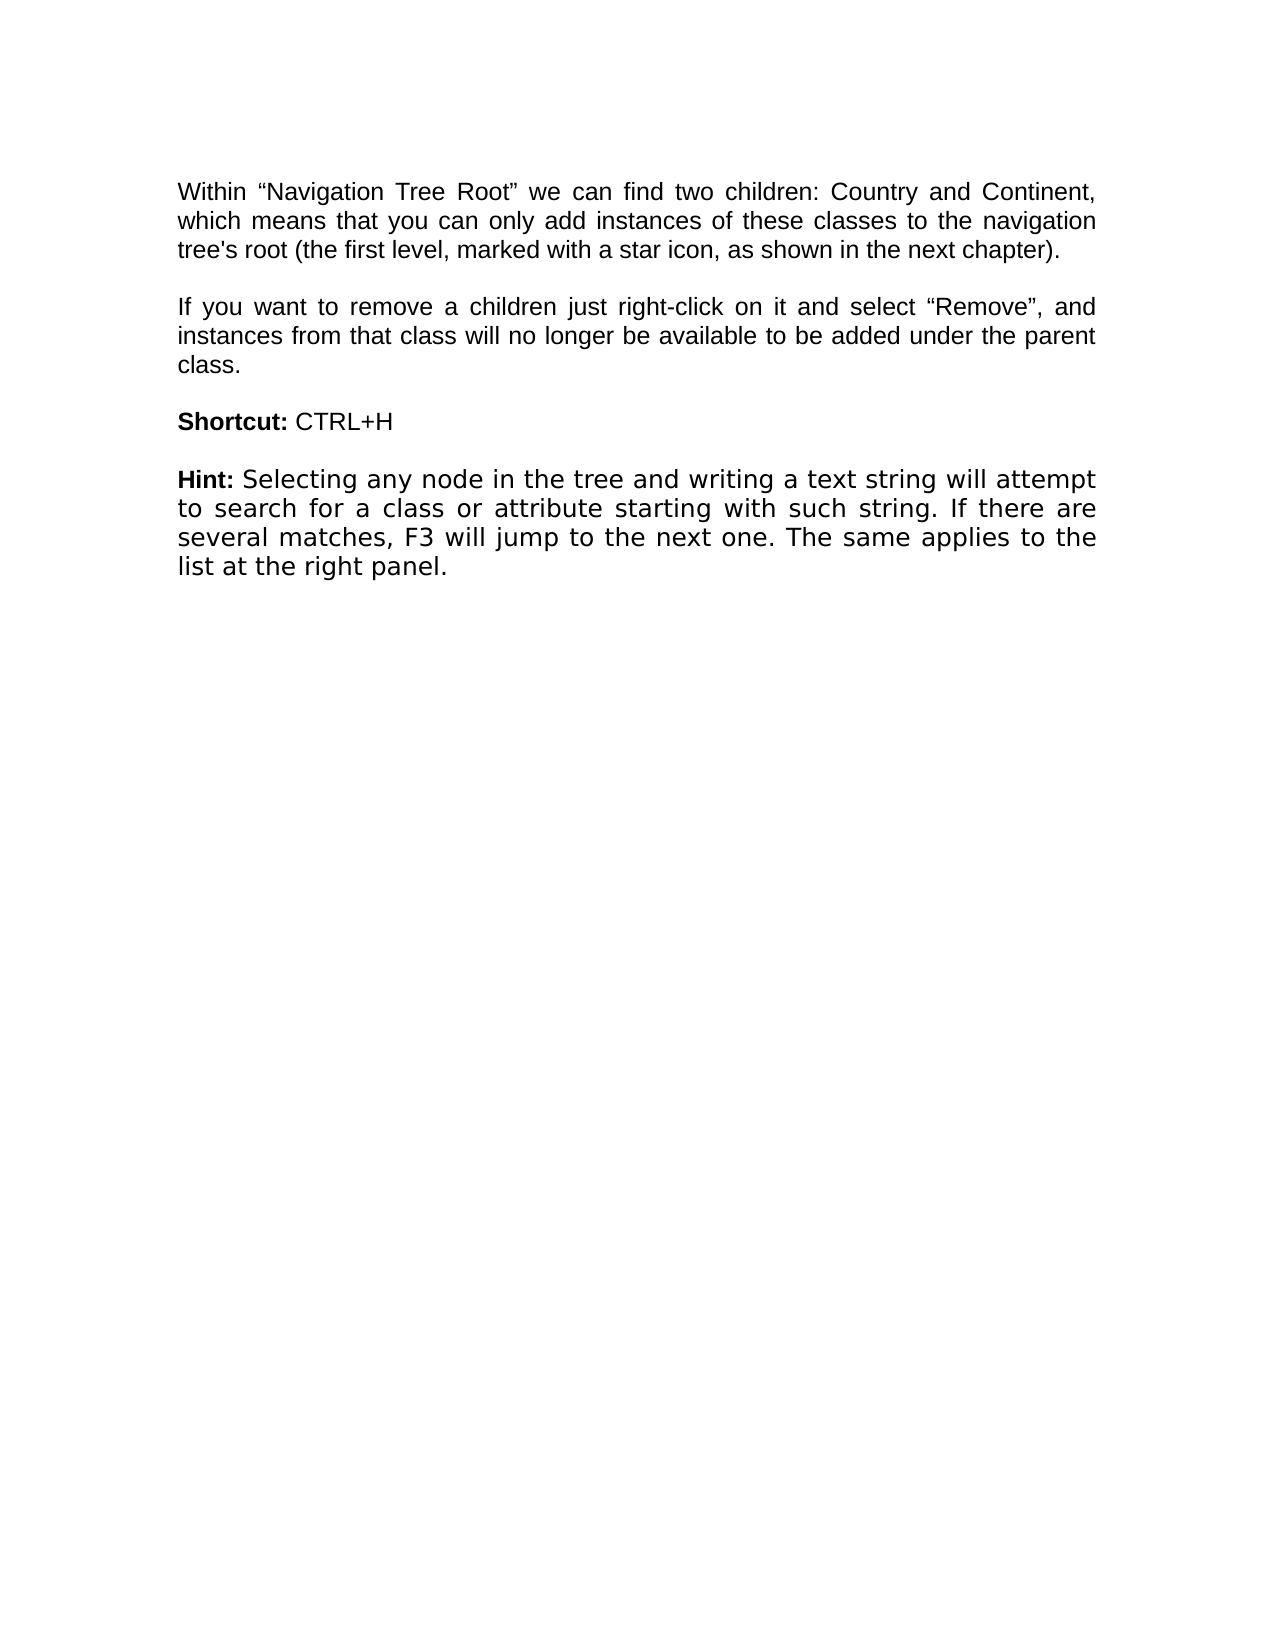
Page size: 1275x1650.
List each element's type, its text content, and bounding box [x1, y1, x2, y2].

text Within “Navigation Tree Root” we can find two children: Country and Continent, which means that you can only add instances of these classes to the navigation tree's root (the first level, marked with a star icon, as shown in the next chapter). [177, 177, 1098, 263]
text If you want to remove a children just right-click on it and select “Remove”, and instances from that class will no longer be available to be added under the parent class. [177, 292, 1098, 378]
text Shortcut: CTRL+H [177, 407, 1098, 436]
text Hint: Selecting any node in the tree and writing a text string will attempt to search for a class or attribute starting with such string. If there are several matches, F3 will jump to the next one. The same applies to the list at the right panel. [177, 465, 1098, 582]
